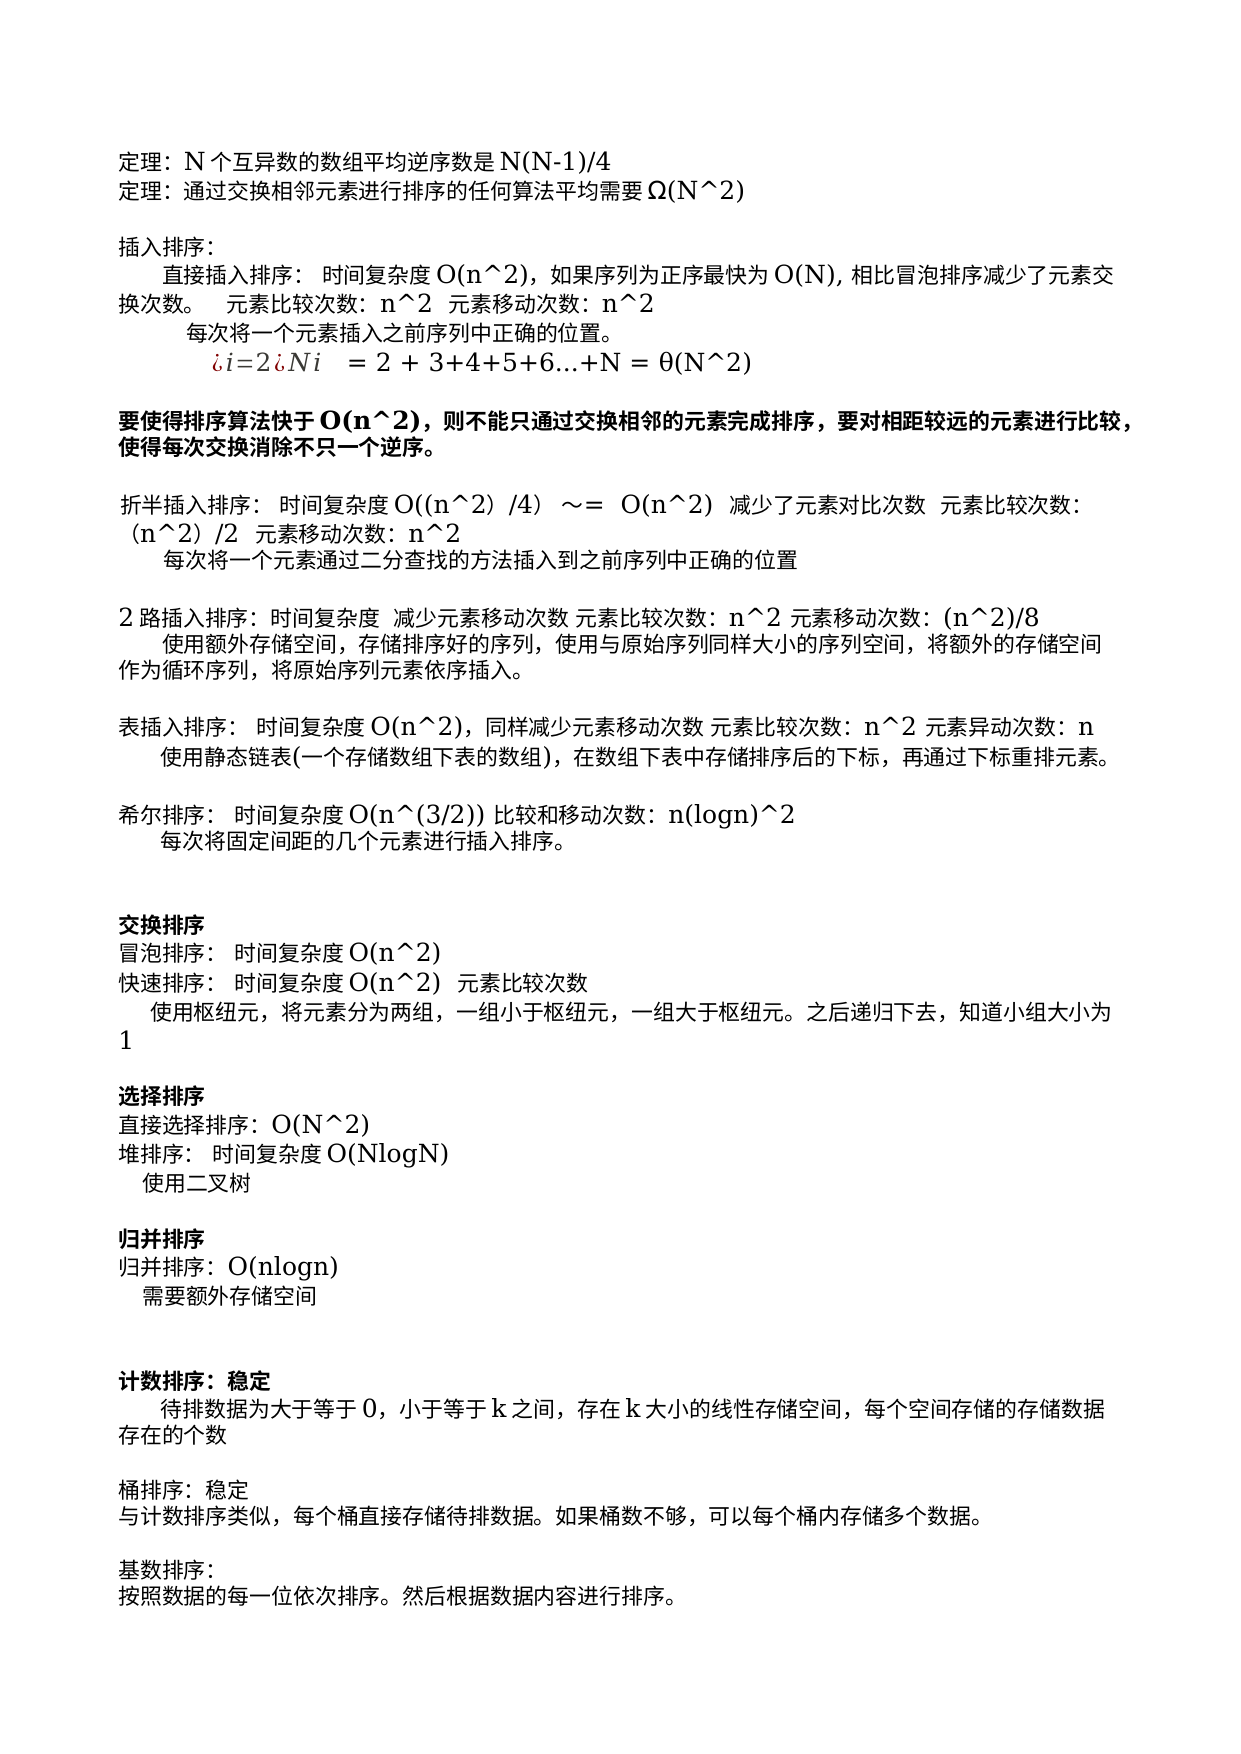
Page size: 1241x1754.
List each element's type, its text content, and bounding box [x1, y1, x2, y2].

text 归并排序 [118, 1227, 1122, 1252]
text 选择排序 [118, 1084, 1122, 1110]
text 使用二叉树 [118, 1168, 1122, 1197]
text 使用枢纽元，将元素分为两组，一组小于枢纽元，一组大于枢纽元。之后递归下去，知道小组大小为1 [118, 997, 1122, 1055]
text 待排数据为大于等于0，小于等于k之间，存在k大小的线性存储空间，每个空间存储的存储数据存在的个数 [118, 1394, 1122, 1449]
text 使用额外存储空间，存储排序好的序列，使用与原始序列同样大小的序列空间，将额外的存储空间作为循环序列，将原始序列元素依序插入。 [118, 632, 1122, 683]
text 每次将一个元素插入之前序列中正确的位置。 [118, 319, 1122, 348]
text 希尔排序： 时间复杂度O(n^(3/2)) 比较和移动次数：n(logn)^2 [118, 800, 1122, 829]
text 插入排序： [118, 235, 1122, 260]
text 交换排序 [118, 913, 1122, 939]
text 归并排序：O(nlogn) [118, 1252, 1122, 1281]
text 要使得排序算法快于O(n^2)，则不能只通过交换相邻的元素完成排序，要对相距较远的元素进行比较，使得每次交换消除不只一个逆序。 [118, 406, 1122, 461]
text 折半插入排序： 时间复杂度O((n^2）/4） ～= O(n^2) 减少了元素对比次数 元素比较次数：（n^2）/2 元素移动次数：n^2 [118, 490, 1122, 548]
text 使用静态链表(一个存储数组下表的数组)，在数组下表中存储排序后的下标，再通过下标重排元素。 [118, 742, 1122, 771]
text 与计数排序类似，每个桶直接存储待排数据。如果桶数不够，可以每个桶内存储多个数据。 [118, 1504, 1122, 1529]
text 2路插入排序：时间复杂度 减少元素移动次数 元素比较次数：n^2 元素移动次数：(n^2)/8 [118, 603, 1122, 632]
text 每次将固定间距的几个元素进行插入排序。 [118, 829, 1122, 855]
text 表插入排序： 时间复杂度O(n^2)，同样减少元素移动次数 元素比较次数：n^2 元素异动次数：n [118, 713, 1122, 742]
text 定理：N个互异数的数组平均逆序数是N(N-1)/4 [118, 147, 1122, 176]
text 桶排序：稳定 [118, 1478, 1122, 1504]
text 需要额外存储空间 [118, 1281, 1122, 1311]
text 直接选择排序：O(N^2) [118, 1110, 1122, 1139]
text 定理：通过交换相邻元素进行排序的任何算法平均需要Ω(N^2) [118, 176, 1122, 206]
text 冒泡排序： 时间复杂度O(n^2) [118, 939, 1122, 968]
text 直接插入排序： 时间复杂度O(n^2)，如果序列为正序最快为O(N), 相比冒泡排序减少了元素交换次数。 元素比较次数：n^2 元素移动次数：n^2 [118, 260, 1122, 319]
text 计数排序：稳定 [118, 1369, 1122, 1394]
text 按照数据的每一位依次排序。然后根据数据内容进行排序。 [118, 1584, 1122, 1609]
text 每次将一个元素通过二分查找的方法插入到之前序列中正确的位置 [118, 548, 1122, 574]
text 基数排序： [118, 1558, 1122, 1584]
text = 2 + 3+4+5+6...+N = θ(N^2) [118, 348, 1122, 377]
text 堆排序： 时间复杂度O(NlogN) [118, 1139, 1122, 1168]
text 快速排序： 时间复杂度O(n^2) 元素比较次数 [118, 968, 1122, 997]
